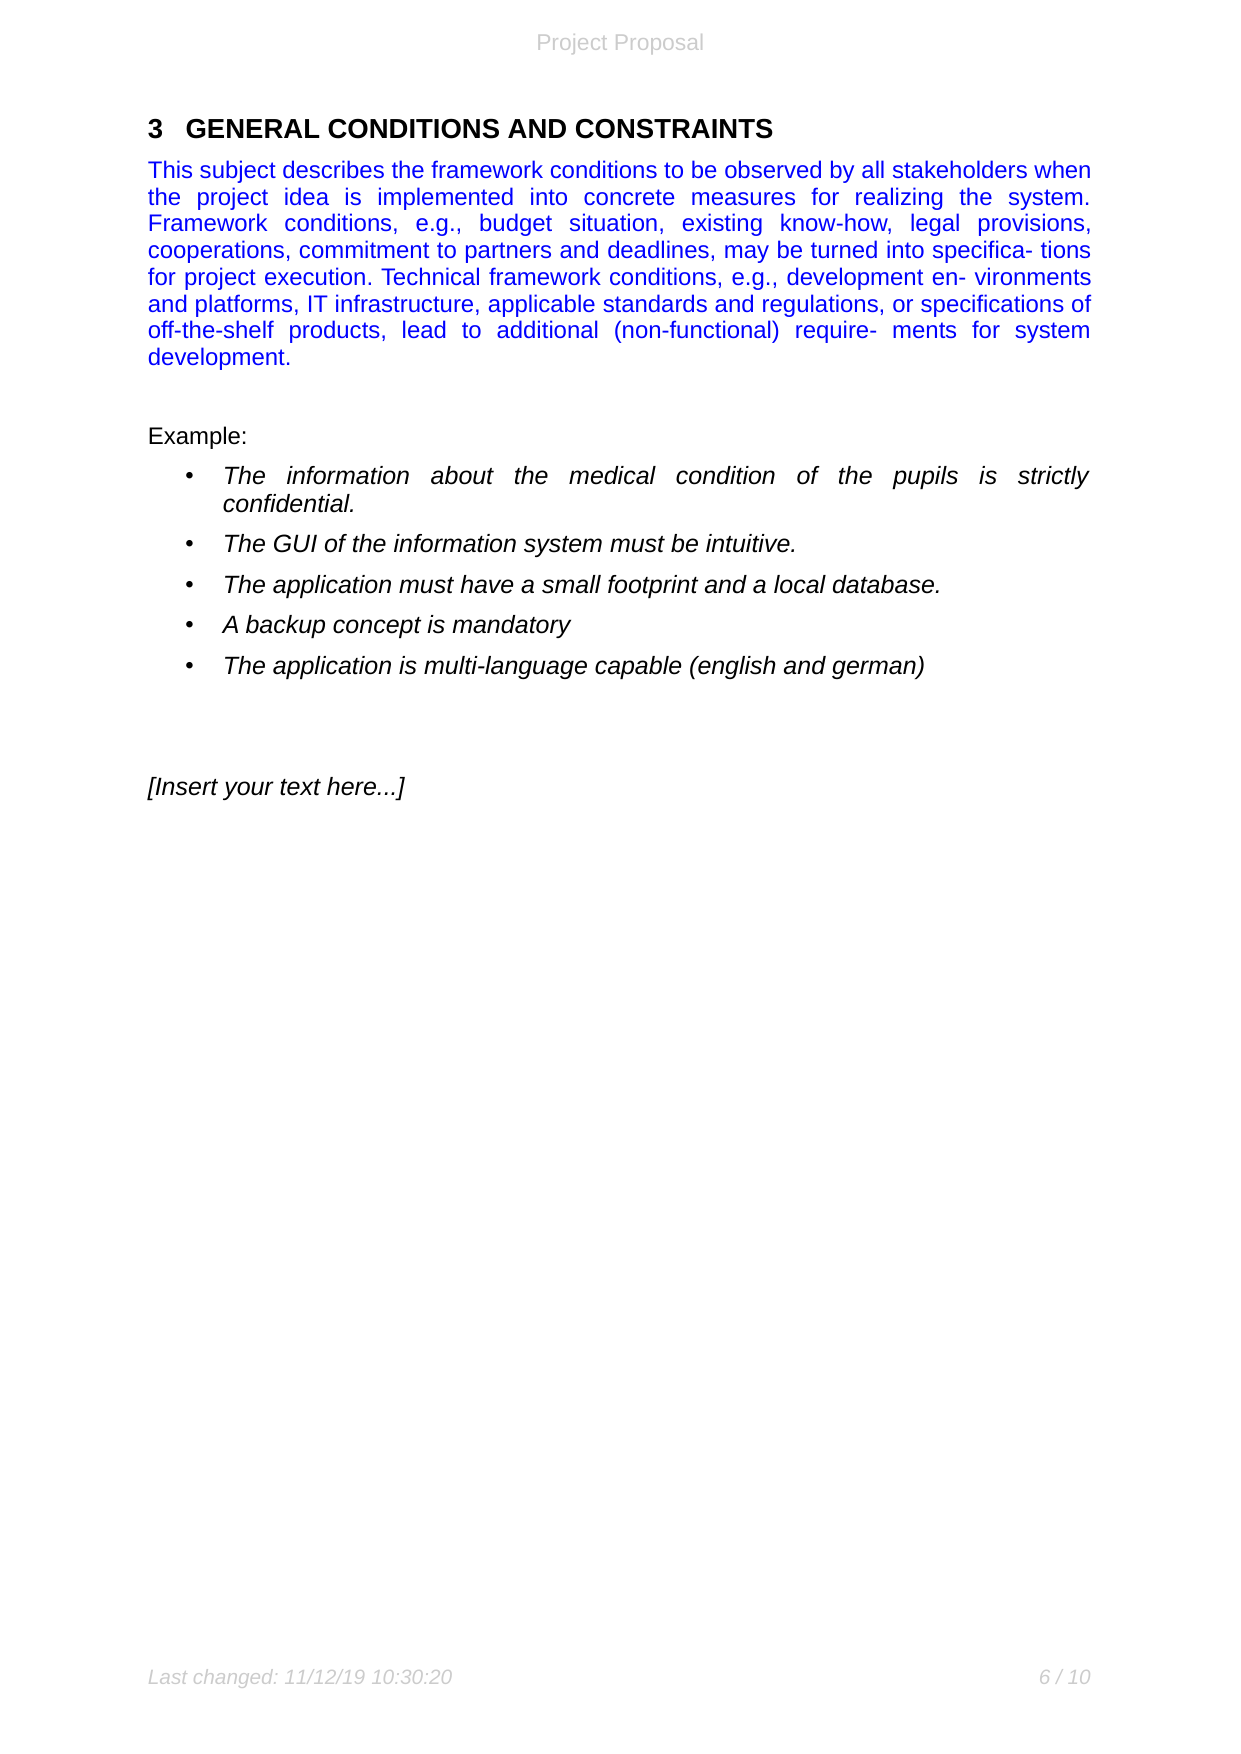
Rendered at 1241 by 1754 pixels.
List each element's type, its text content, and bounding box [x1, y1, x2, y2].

list The GUI of the information system must be intuitive. [185, 530, 1093, 558]
list The application is multi-language capable (english and german) [185, 652, 1093, 680]
text This subject describes the framework conditions to be observed by all stakeholders when the project idea is implemented into concrete measures for realizing the system. Framework conditions, e.g., budget situation, existing know-how, legal provisions, cooperations, commitment to partners and deadlines, may be turned into specifica- tions for project execution. Technical framework conditions, e.g., development en- vironments and platforms, IT infrastructure, applicable standards and regulations, or specifications of off-the-shelf products, lead to additional (non-functional) require- ments for system development. [148, 157, 1093, 371]
text Example: [148, 423, 1093, 449]
list The application must have a small footprint and a local database. [185, 571, 1093, 599]
list A backup concept is mandatory [185, 611, 1093, 639]
list The information about the medical condition of the pupils is strictly confidential. [185, 462, 1093, 518]
subtitle General Conditions and Constraints [148, 113, 1093, 144]
text [Insert your text here...] [148, 773, 1093, 801]
